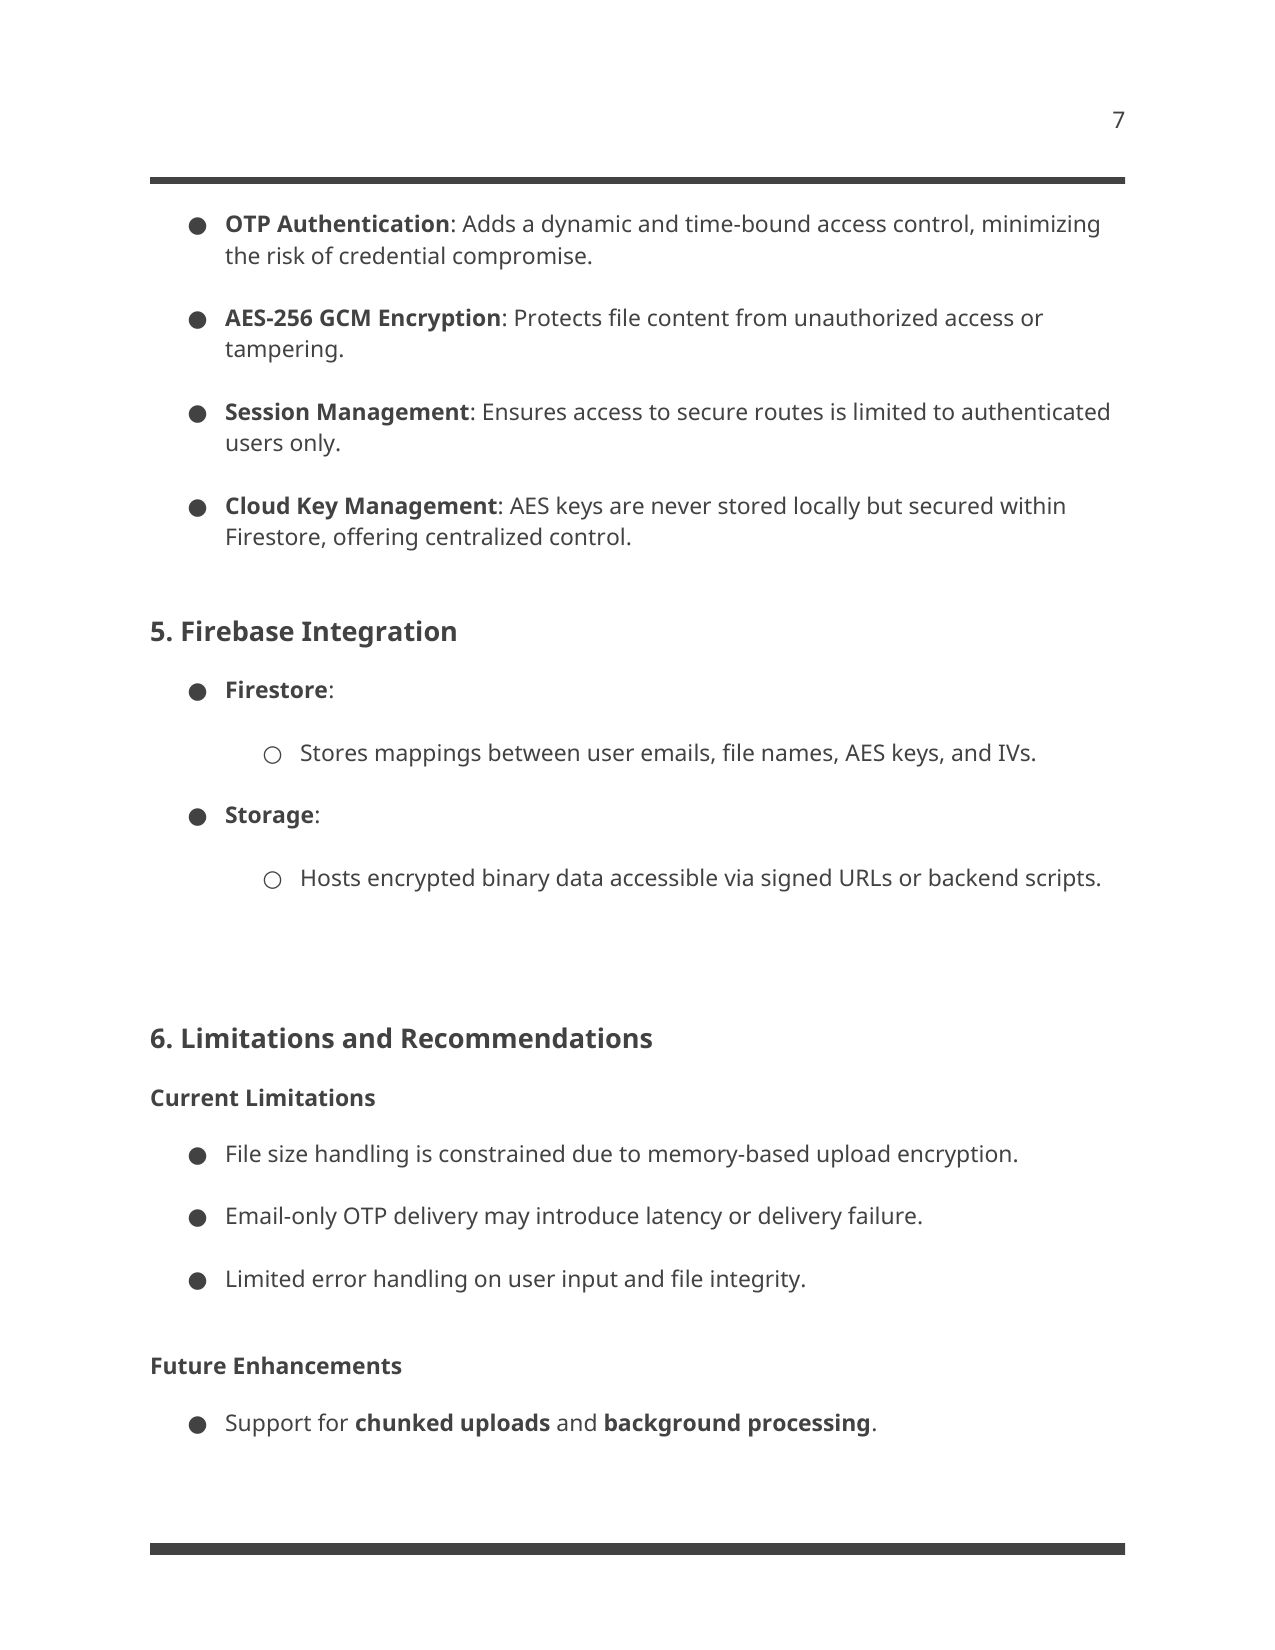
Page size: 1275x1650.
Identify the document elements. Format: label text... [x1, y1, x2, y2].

picture [150, 1543, 1125, 1555]
list Firestore: [187, 674, 1125, 737]
subtitle Current Limitations [150, 1081, 1125, 1113]
list OTP Authentication: Adds a dynamic and time-bound access control, minimizing the risk of credential compromise. [187, 208, 1125, 302]
list Hosts encrypted binary data accessible via signed URLs or backend scripts. [262, 862, 1125, 924]
list Storage: [187, 799, 1125, 862]
list Stores mappings between user emails, file names, AES keys, and IVs. [262, 737, 1125, 799]
subtitle Future Enhancements [150, 1350, 1125, 1381]
list Session Management: Ensures access to secure routes is limited to authenticated users only. [187, 396, 1125, 489]
list File size handling is constrained due to memory-based upload encryption. [187, 1138, 1125, 1200]
list Email-only OTP delivery may introduce latency or delivery failure. [187, 1200, 1125, 1263]
subtitle 6. Limitations and Recommendations [150, 1019, 1125, 1056]
list AES-256 GCM Encryption: Protects file content from unauthorized access or tampering. [187, 302, 1125, 396]
list Support for chunked uploads and background processing. [187, 1406, 1125, 1469]
picture [150, 177, 1125, 184]
list Cloud Key Management: AES keys are never stored locally but secured within Firestore, offering centralized control. [187, 489, 1125, 583]
list Limited error handling on user input and file integrity. [187, 1263, 1125, 1325]
subtitle 5. Firebase Integration [150, 612, 1125, 649]
